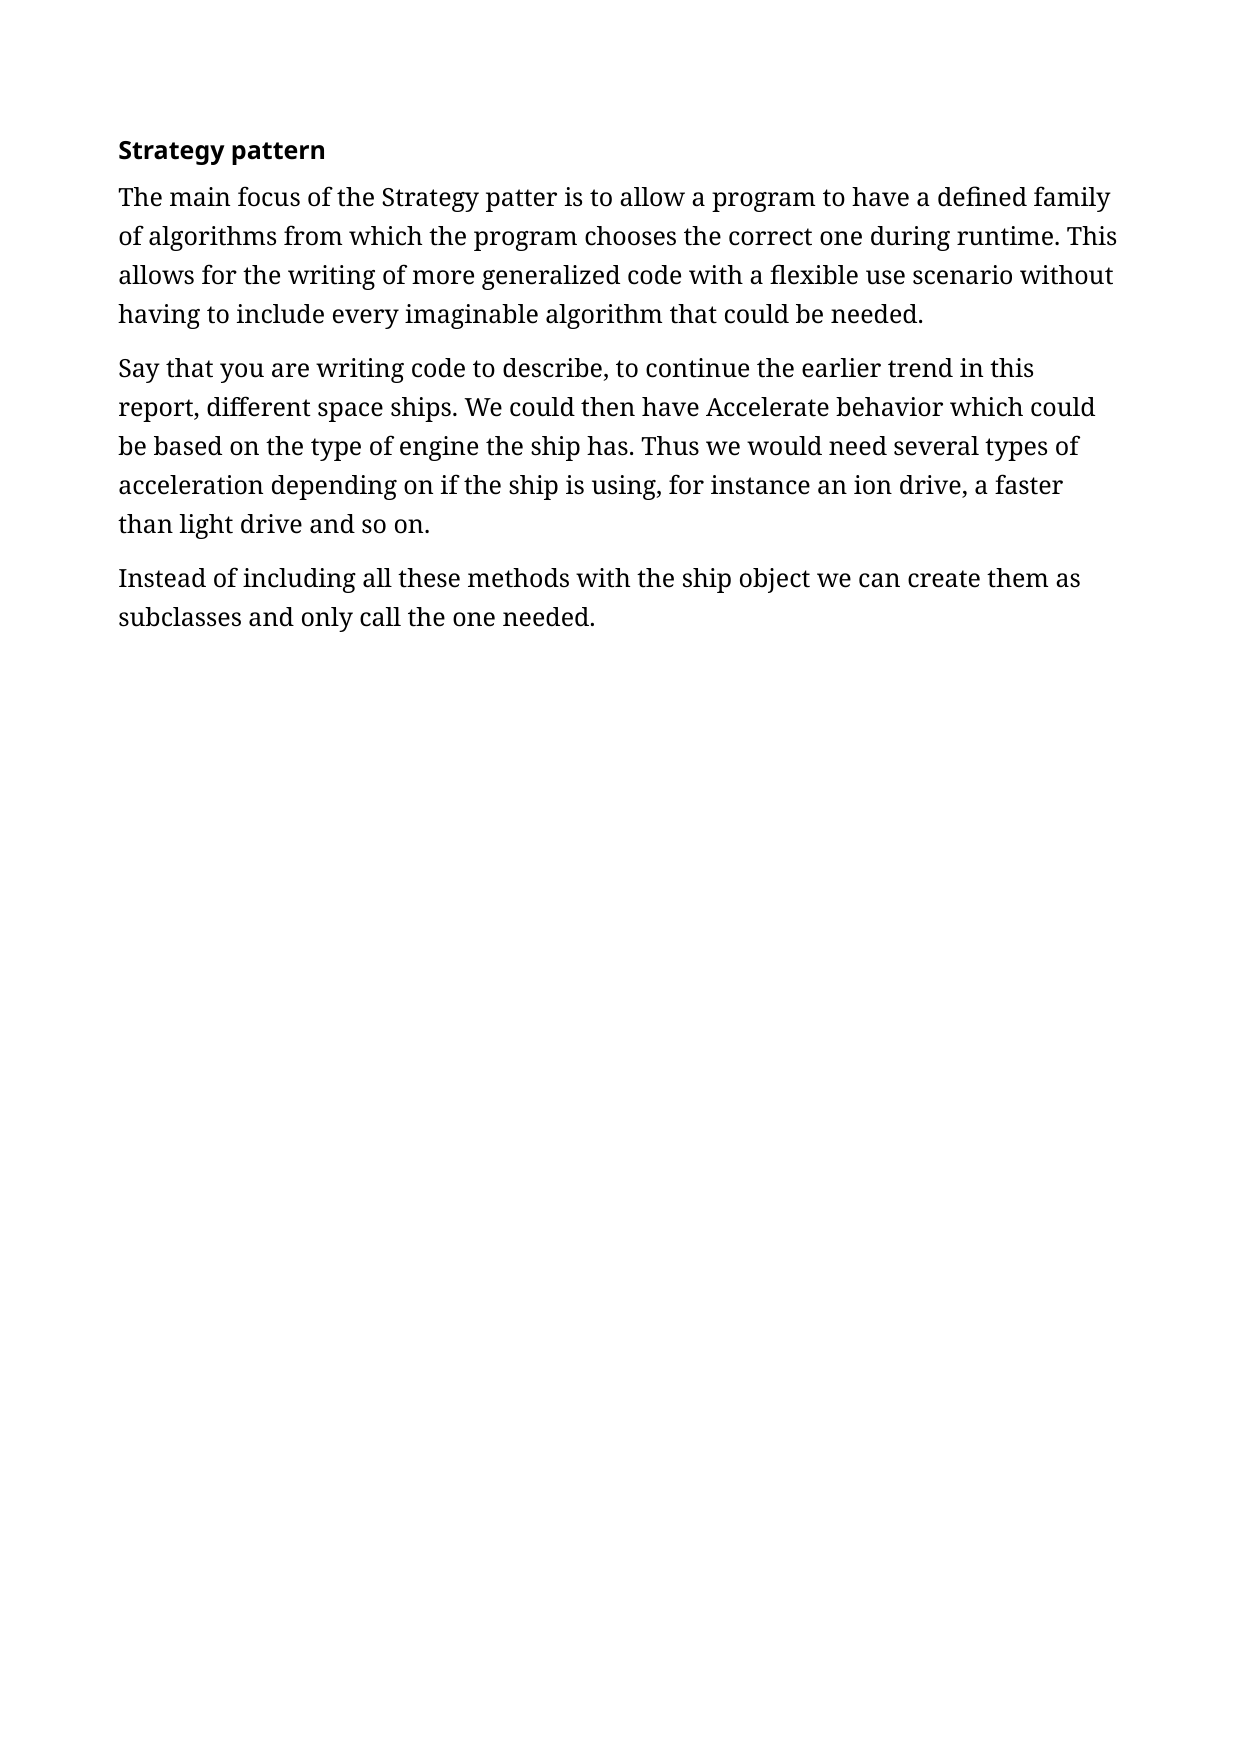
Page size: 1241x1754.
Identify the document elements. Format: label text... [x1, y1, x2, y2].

subtitle Strategy pattern [118, 133, 1122, 167]
text Instead of including all these methods with the ship object we can create them as subclasses and only call the one needed. [118, 561, 1122, 634]
text The main focus of the Strategy patter is to allow a program to have a defined family of algorithms from which the program chooses the correct one during runtime. This allows for the writing of more generalized code with a flexible use scenario without having to include every imaginable algorithm that could be needed. [118, 179, 1122, 331]
text Say that you are writing code to describe, to continue the earlier trend in this report, different space ships. We could then have Accelerate behavior which could be based on the type of engine the ship has. Thus we would need several types of acceleration depending on if the ship is using, for instance an ion drive, a faster than light drive and so on. [118, 351, 1122, 541]
